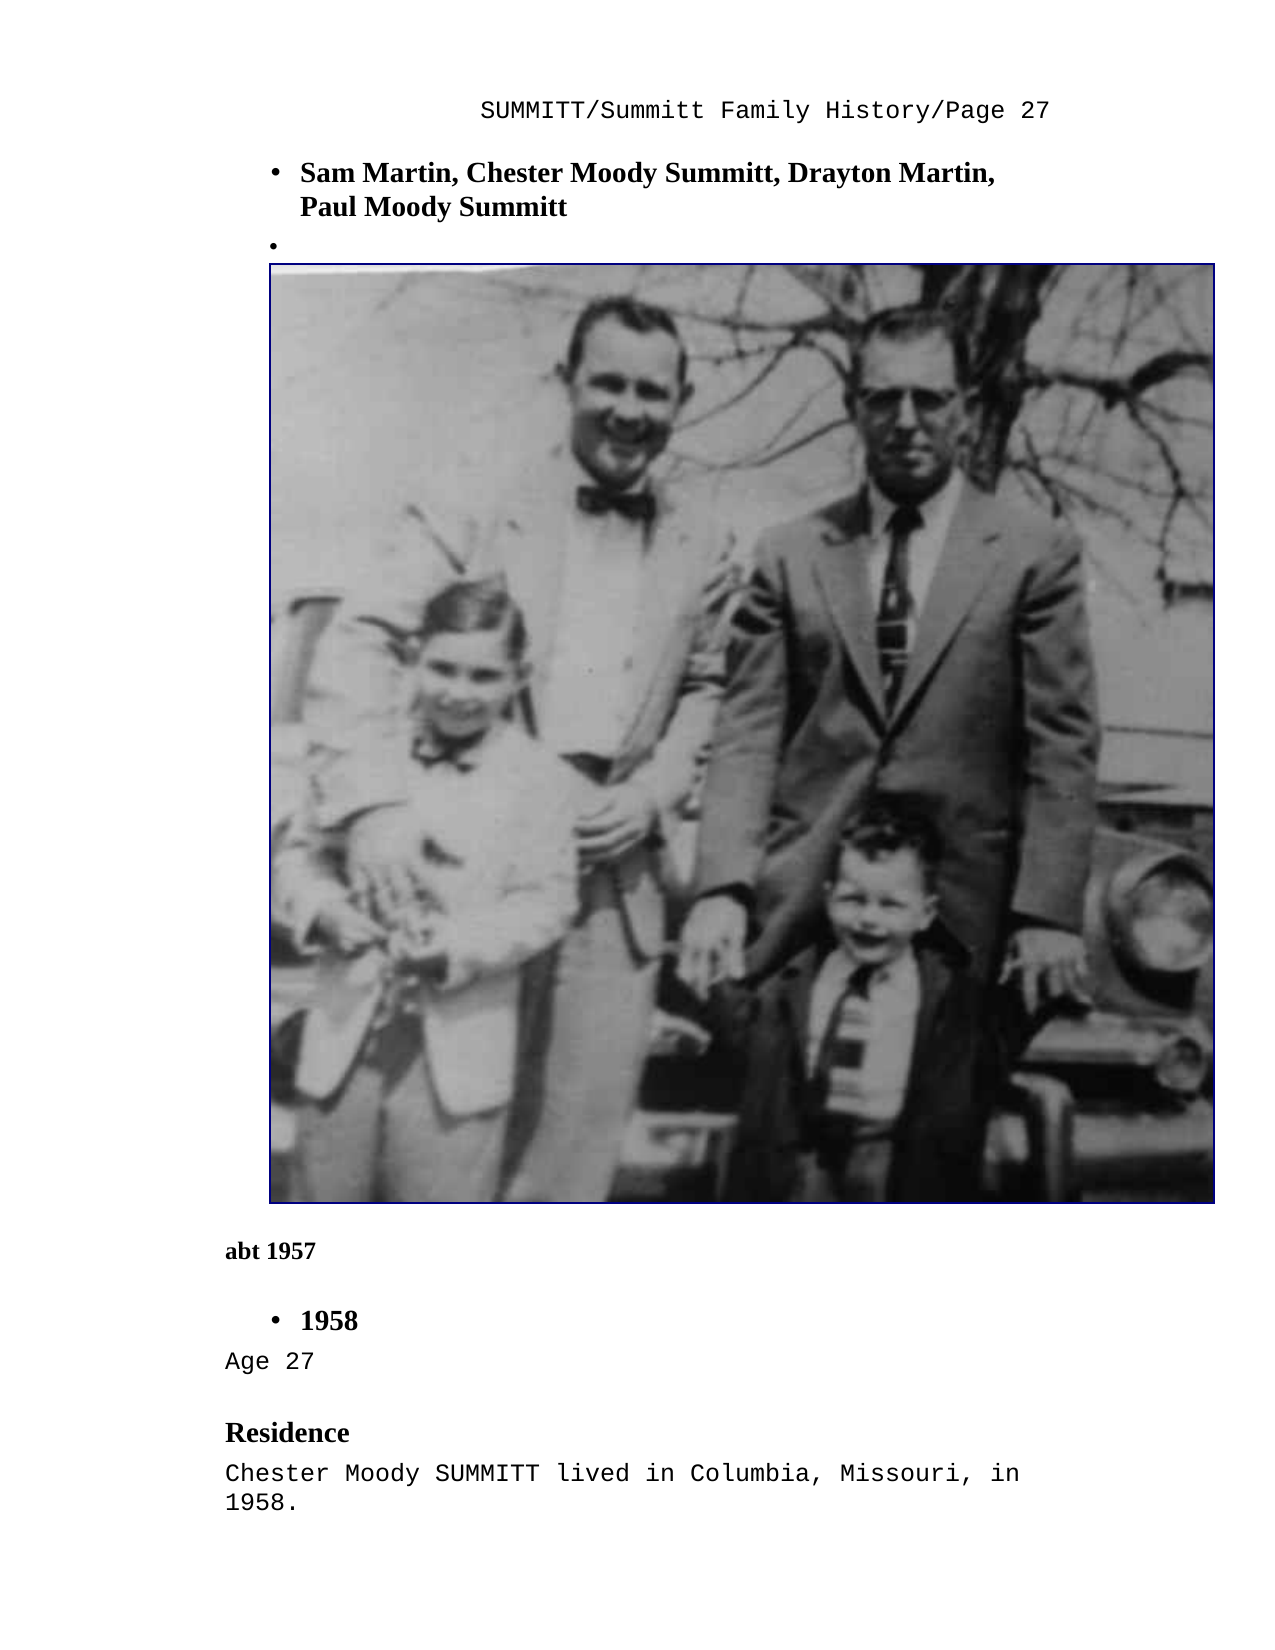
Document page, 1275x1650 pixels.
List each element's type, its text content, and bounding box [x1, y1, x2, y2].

subtitle Residence [225, 1415, 1050, 1448]
text Chester Moody SUMMITT lived in Columbia, Missouri, in 1958. [225, 1461, 1050, 1517]
subtitle 1958 [271, 1303, 1050, 1336]
text Age 27 [225, 1349, 1050, 1377]
subtitle Sam Martin, Chester Moody Summitt, Drayton Martin, Paul Moody Summitt [271, 155, 1050, 222]
picture [271, 265, 1213, 1202]
subtitle abt 1957 [225, 1236, 1050, 1265]
